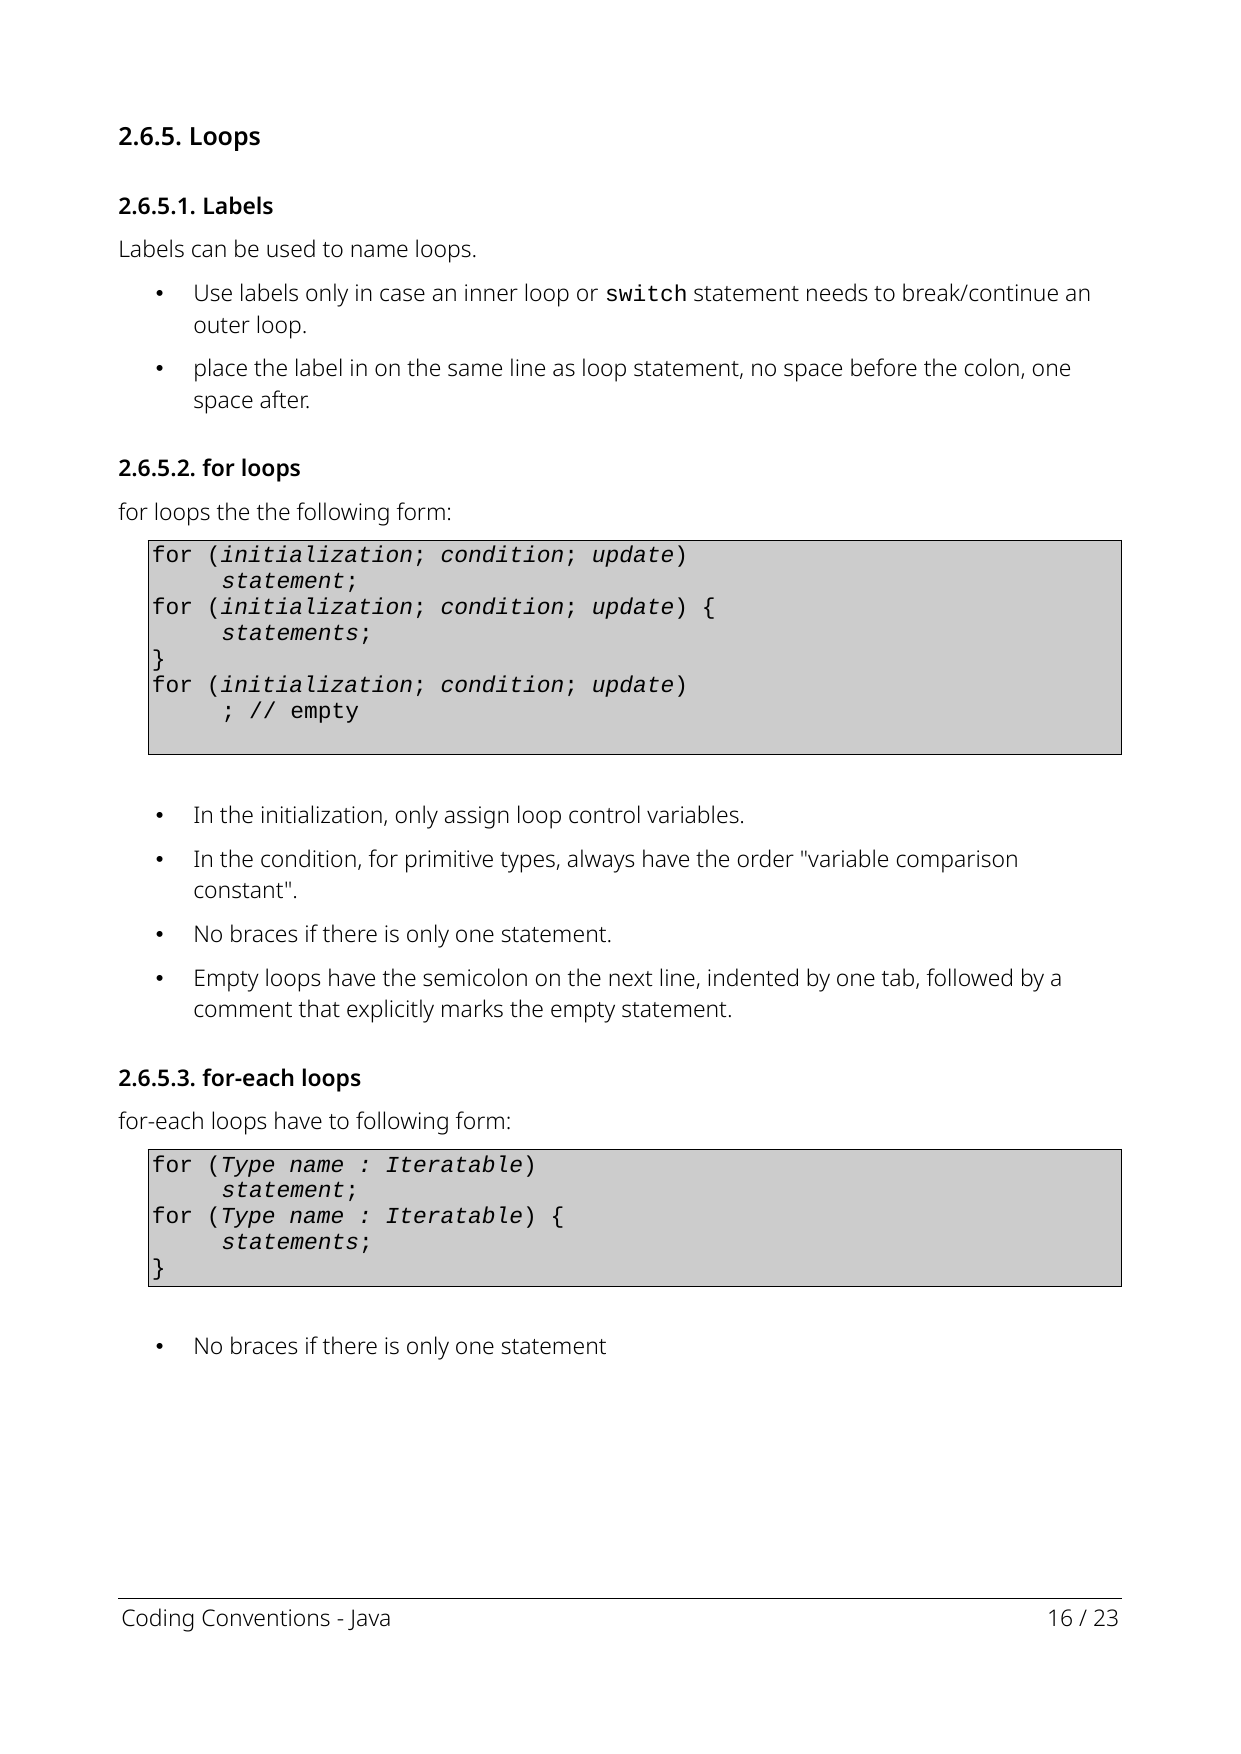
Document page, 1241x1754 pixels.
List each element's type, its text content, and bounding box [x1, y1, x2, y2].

text statement; [149, 566, 1121, 592]
text for (Type name : Iteratable) { [149, 1201, 1121, 1227]
text statements; [149, 618, 1121, 643]
text } [149, 1253, 1121, 1286]
text Labels can be used to name loops. [118, 233, 1122, 265]
list Empty loops have the semicolon on the next line, indented by one tab, followed by a comment that explicitly marks the empty statement. [156, 961, 1122, 1024]
text for (initialization; condition; update) [149, 541, 1121, 566]
text for (initialization; condition; update) [149, 669, 1121, 695]
text for loops the the following form: [118, 496, 1122, 527]
text for-each loops have to following form: [118, 1105, 1122, 1136]
list In the condition, for primitive types, always have the order "variable comparison constant". [156, 843, 1122, 905]
text for (Type name : Iteratable) [149, 1150, 1121, 1175]
list No braces if there is only one statement [156, 1330, 1122, 1362]
text } [149, 643, 1121, 669]
text statement; [149, 1175, 1121, 1201]
text statements; [149, 1227, 1121, 1253]
list Use labels only in case an inner loop or switch statement needs to break/continue an outer loop. [156, 277, 1122, 340]
subtitle Labels [118, 190, 1122, 221]
subtitle for loops [118, 452, 1122, 483]
list place the label in on the same line as loop statement, no space before the colon, one space after. [156, 352, 1122, 415]
subtitle Loops [118, 118, 1122, 152]
list No braces if there is only one statement. [156, 918, 1122, 949]
text for (initialization; condition; update) { [149, 592, 1121, 618]
text ; // empty [149, 695, 1121, 721]
subtitle for-each loops [118, 1061, 1122, 1093]
list In the initialization, only assign loop control variables. [156, 799, 1122, 830]
